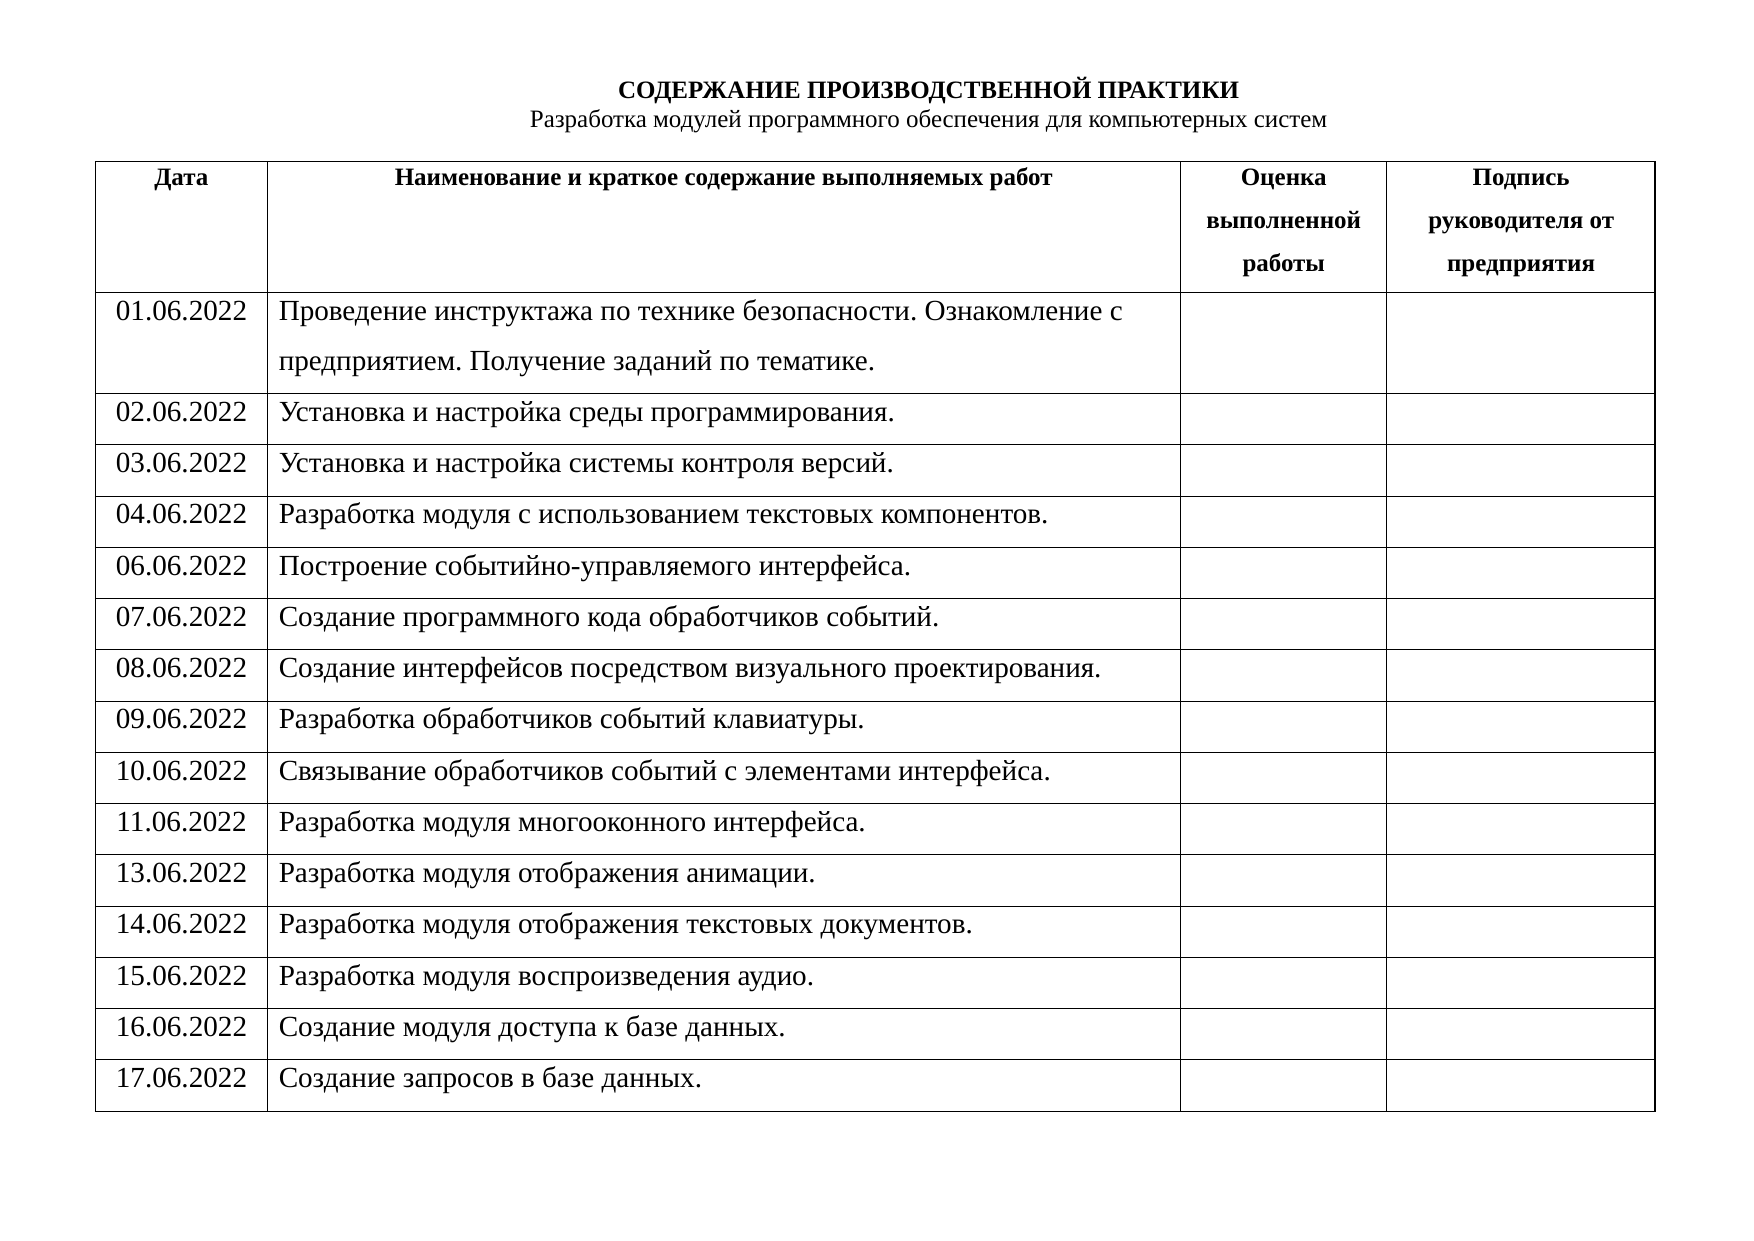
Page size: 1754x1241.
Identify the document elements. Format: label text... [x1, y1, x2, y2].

table_cell [1387, 753, 1654, 803]
table_cell [1387, 907, 1654, 957]
table_cell 01.06.2022 [96, 293, 267, 393]
table_cell [1181, 855, 1386, 906]
table_header Наименование и краткое содержание выполняемых работ [268, 162, 1180, 292]
table_cell 02.06.2022 [96, 394, 267, 444]
table_cell 17.06.2022 [96, 1060, 267, 1111]
table_cell Связывание обработчиков событий с элементами интерфейса. [268, 753, 1180, 803]
table_cell [1181, 650, 1386, 701]
table_cell 08.06.2022 [96, 650, 267, 701]
table_cell Создание интерфейсов посредством визуального проектирования. [268, 650, 1180, 701]
table_cell Разработка модуля отображения анимации. [268, 855, 1180, 906]
table_cell [1387, 394, 1654, 444]
table_cell Создание модуля доступа к базе данных. [268, 1009, 1180, 1059]
table_cell [1387, 650, 1654, 701]
table_cell [1387, 855, 1654, 906]
table_cell 03.06.2022 [96, 445, 267, 496]
table_cell 10.06.2022 [96, 753, 267, 803]
table_cell 15.06.2022 [96, 958, 267, 1008]
table_cell [1181, 958, 1386, 1008]
table_cell [1181, 1060, 1386, 1111]
table_cell 09.06.2022 [96, 702, 267, 752]
table_cell [1181, 753, 1386, 803]
table_header Подпись руководителя от предприятия [1387, 162, 1654, 292]
table_cell Создание запросов в базе данных. [268, 1060, 1180, 1111]
table_cell [1387, 804, 1654, 854]
table_cell 14.06.2022 [96, 907, 267, 957]
text СОДЕРЖАНИЕ ПРОИЗВОДСТВЕННОЙ ПРАКТИКИ [177, 75, 1636, 104]
table_cell [1181, 599, 1386, 649]
table_cell Разработка модуля с использованием текстовых компонентов. [268, 497, 1180, 547]
table_cell [1387, 293, 1654, 393]
table_cell [1181, 445, 1386, 496]
table_cell [1181, 548, 1386, 598]
table_cell [1387, 958, 1654, 1008]
table_cell [1387, 445, 1654, 496]
table_cell [1387, 1009, 1654, 1059]
table_cell 16.06.2022 [96, 1009, 267, 1059]
table_cell 04.06.2022 [96, 497, 267, 547]
table_cell [1181, 1009, 1386, 1059]
table_cell Проведение инструктажа по технике безопасности. Ознакомление с предприятием. Получение заданий по тематике. [268, 293, 1180, 393]
table_cell Создание программного кода обработчиков событий. [268, 599, 1180, 649]
table_cell [1181, 907, 1386, 957]
table_cell [1181, 804, 1386, 854]
table_cell Установка и настройка системы контроля версий. [268, 445, 1180, 496]
table_cell Установка и настройка среды программирования. [268, 394, 1180, 444]
table_cell 11.06.2022 [96, 804, 267, 854]
table_header Оценка выполненной работы [1181, 162, 1386, 292]
table_cell Построение событийно-управляемого интерфейса. [268, 548, 1180, 598]
table_cell Разработка модуля отображения текстовых документов. [268, 907, 1180, 957]
table_cell [1387, 702, 1654, 752]
table_cell 13.06.2022 [96, 855, 267, 906]
table_cell [1387, 497, 1654, 547]
table_cell [1181, 497, 1386, 547]
table_cell Разработка обработчиков событий клавиатуры. [268, 702, 1180, 752]
table_cell [1387, 599, 1654, 649]
table_cell [1181, 702, 1386, 752]
table_cell 06.06.2022 [96, 548, 267, 598]
table_cell Разработка модуля многооконного интерфейса. [268, 804, 1180, 854]
table_cell [1181, 293, 1386, 393]
table_cell [1387, 1060, 1654, 1111]
table_header Дата [96, 162, 267, 292]
table_cell [1387, 548, 1654, 598]
table_cell 07.06.2022 [96, 599, 267, 649]
table_cell Разработка модуля воспроизведения аудио. [268, 958, 1180, 1008]
subtitle Разработка модулей программного обеспечения для компьютерных систем [177, 104, 1636, 132]
table_cell [1181, 394, 1386, 444]
